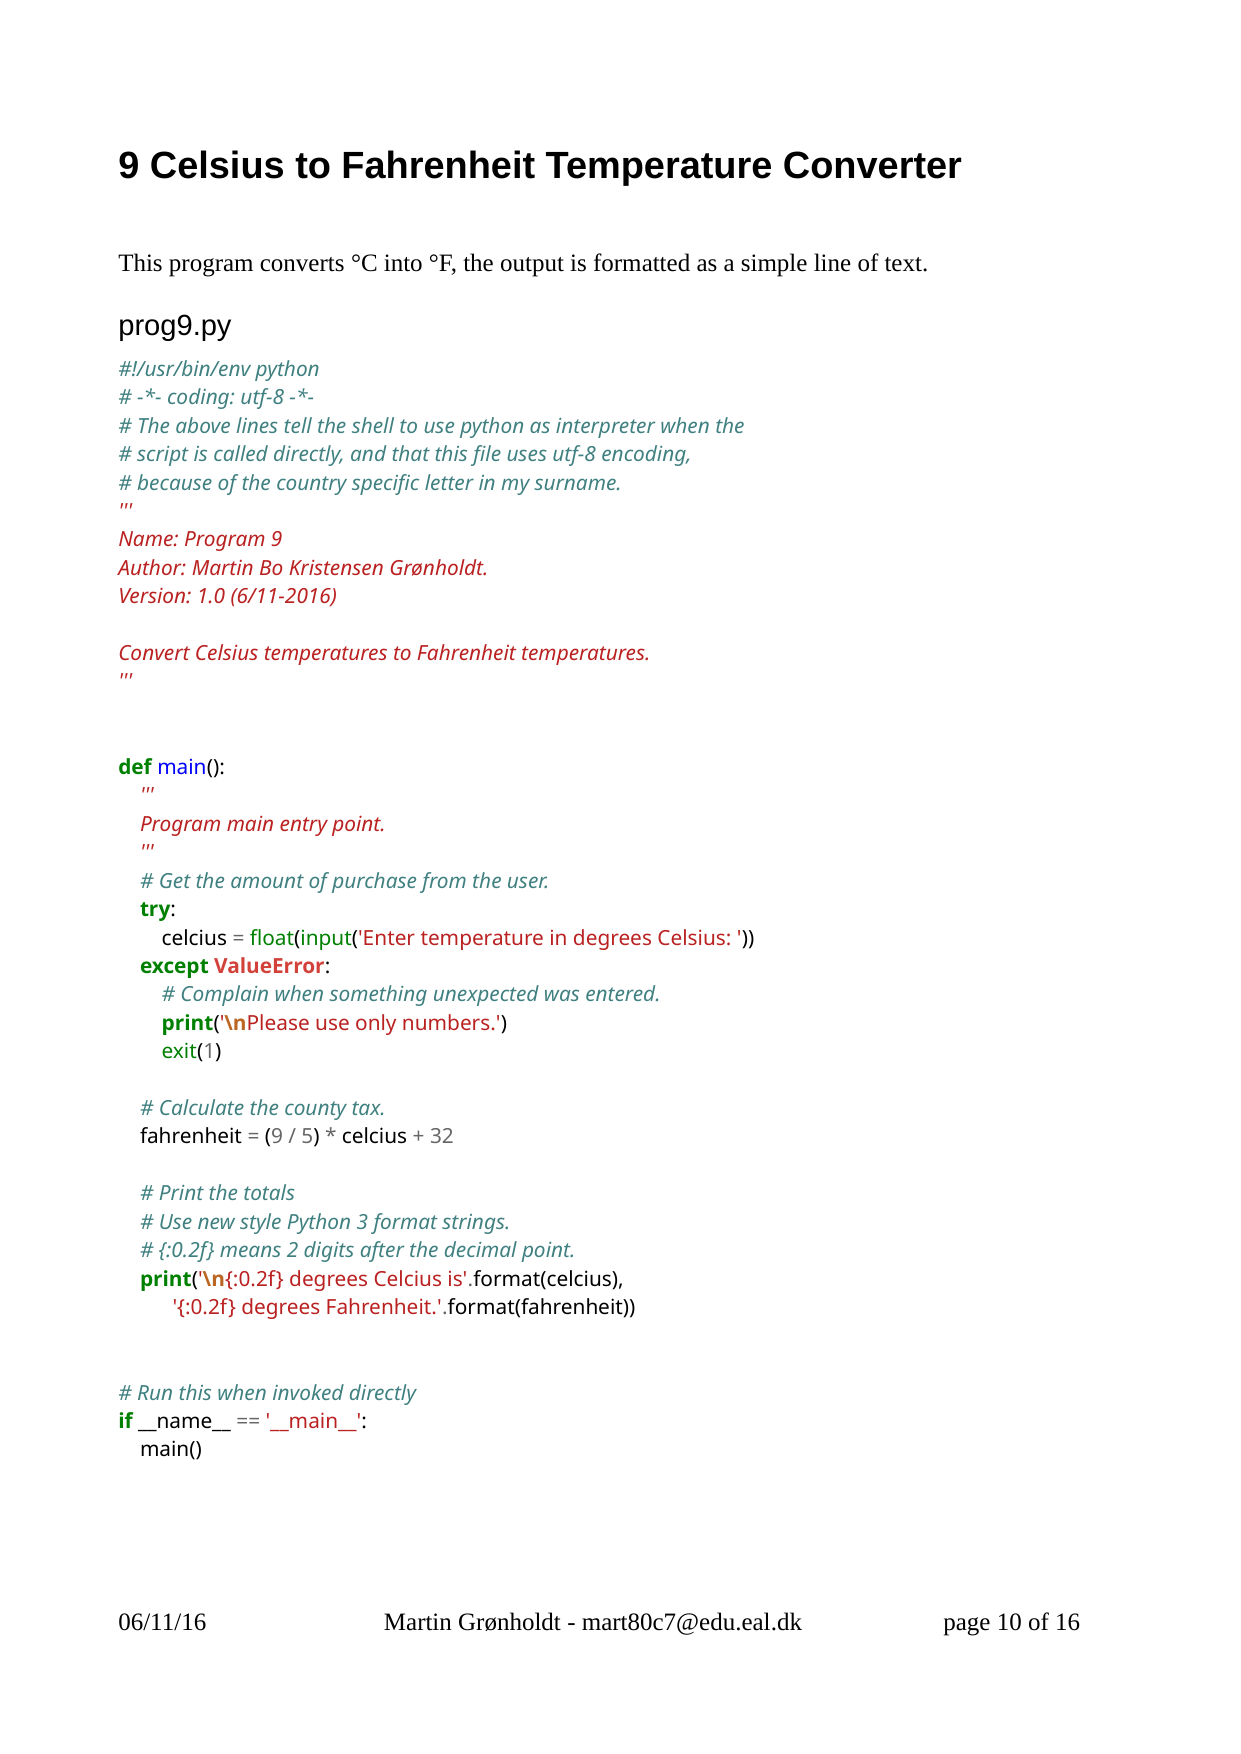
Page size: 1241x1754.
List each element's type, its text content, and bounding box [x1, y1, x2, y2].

text Author: Martin Bo Kristensen Grønholdt. [118, 553, 1122, 581]
text #!/usr/bin/env python [118, 354, 1122, 382]
text try: [118, 894, 1122, 923]
text Version: 1.0 (6/11-2016) [118, 581, 1122, 610]
text This program converts °C into °F, the output is formatted as a simple line of text. [118, 248, 1122, 277]
text # The above lines tell the shell to use python as interpreter when the [118, 411, 1122, 439]
text main() [118, 1434, 1122, 1463]
text exit(1) [118, 1036, 1122, 1065]
text Convert Celsius temperatures to Fahrenheit temperatures. [118, 638, 1122, 667]
text except ValueError: [118, 951, 1122, 979]
text # -*- coding: utf-8 -*- [118, 382, 1122, 411]
text # because of the country specific letter in my surname. [118, 468, 1122, 496]
text ''' [118, 837, 1122, 866]
text print('\n{:0.2f} degrees Celcius is'.format(celcius), [118, 1264, 1122, 1292]
text celcius = float(input('Enter temperature in degrees Celsius: ')) [118, 923, 1122, 951]
text # Complain when something unexpected was entered. [118, 979, 1122, 1008]
text # script is called directly, and that this file uses utf-8 encoding, [118, 439, 1122, 468]
text # Use new style Python 3 format strings. [118, 1207, 1122, 1235]
subtitle 9 Celsius to Fahrenheit Temperature Converter [118, 143, 1122, 187]
text fahrenheit = (9 / 5) * celcius + 32 [118, 1122, 1122, 1150]
text # Print the totals [118, 1178, 1122, 1207]
text Program main entry point. [118, 809, 1122, 837]
text # Calculate the county tax. [118, 1093, 1122, 1122]
text ''' [118, 496, 1122, 524]
text # {:0.2f} means 2 digits after the decimal point. [118, 1235, 1122, 1264]
text '{:0.2f} degrees Fahrenheit.'.format(fahrenheit)) [118, 1292, 1122, 1321]
text Name: Program 9 [118, 524, 1122, 553]
text ''' [118, 667, 1122, 695]
text # Get the amount of purchase from the user. [118, 866, 1122, 894]
text # Run this when invoked directly [118, 1378, 1122, 1406]
subtitle prog9.py [118, 308, 1122, 341]
text ''' [118, 780, 1122, 809]
text print('\nPlease use only numbers.') [118, 1008, 1122, 1036]
text if __name__ == '__main__': [118, 1406, 1122, 1434]
text def main(): [118, 752, 1122, 780]
